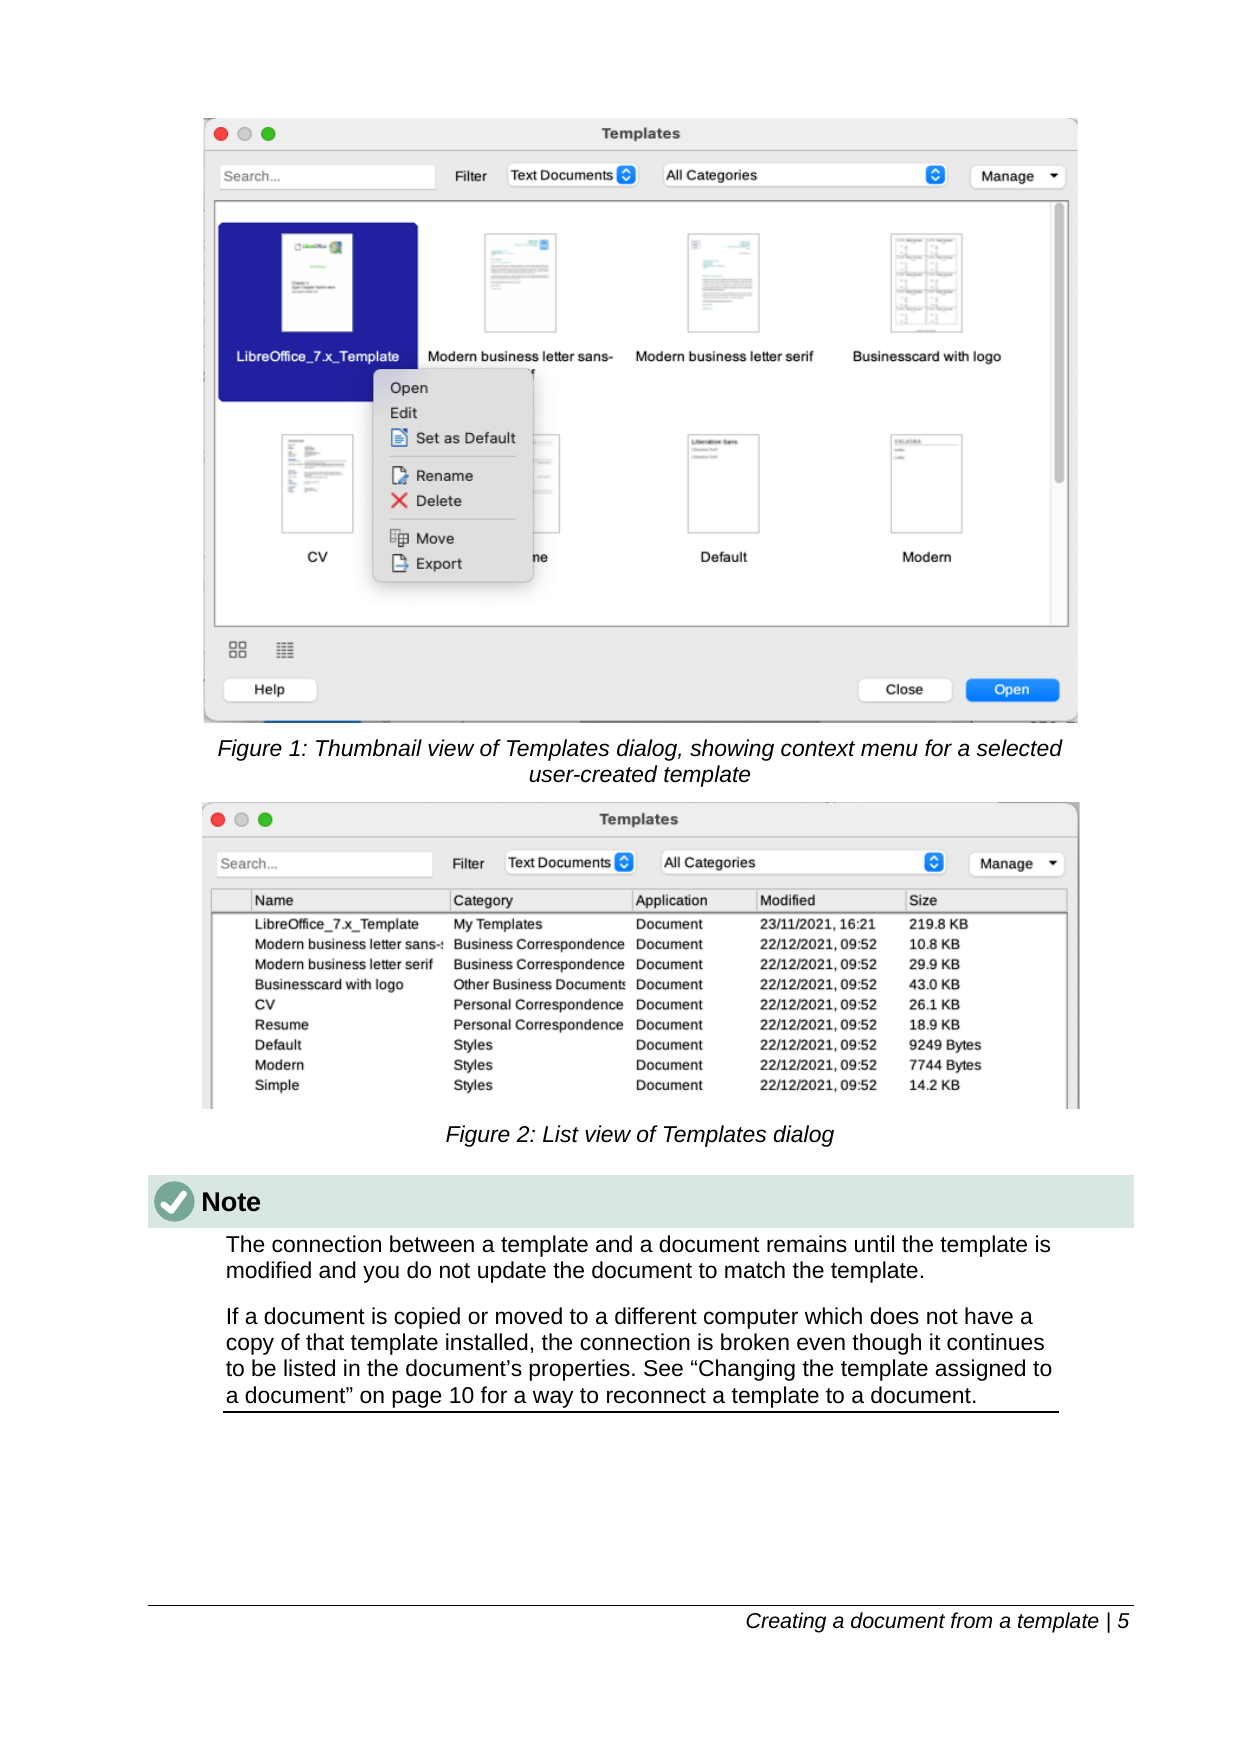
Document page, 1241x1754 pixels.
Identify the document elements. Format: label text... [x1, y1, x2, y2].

text If a document is copied or moved to a different computer which does not have a copy of that template installed, the connection is broken even though it continues to be listed in the document’s properties. See “Changing the template assigned to a document” on page 10 for a way to reconnect a template to a document. [223, 1299, 1059, 1411]
picture [202, 802, 1080, 1109]
subtitle Note [148, 1175, 1134, 1228]
text Figure 1: Thumbnail view of Templates dialog, showing context menu for a selected user-created template [202, 735, 1080, 787]
text Figure 2: List view of Templates dialog [197, 1121, 1085, 1147]
text The connection between a template and a document remains until the template is modified and you do not update the document to match the template. [223, 1228, 1059, 1284]
picture [203, 118, 1078, 723]
